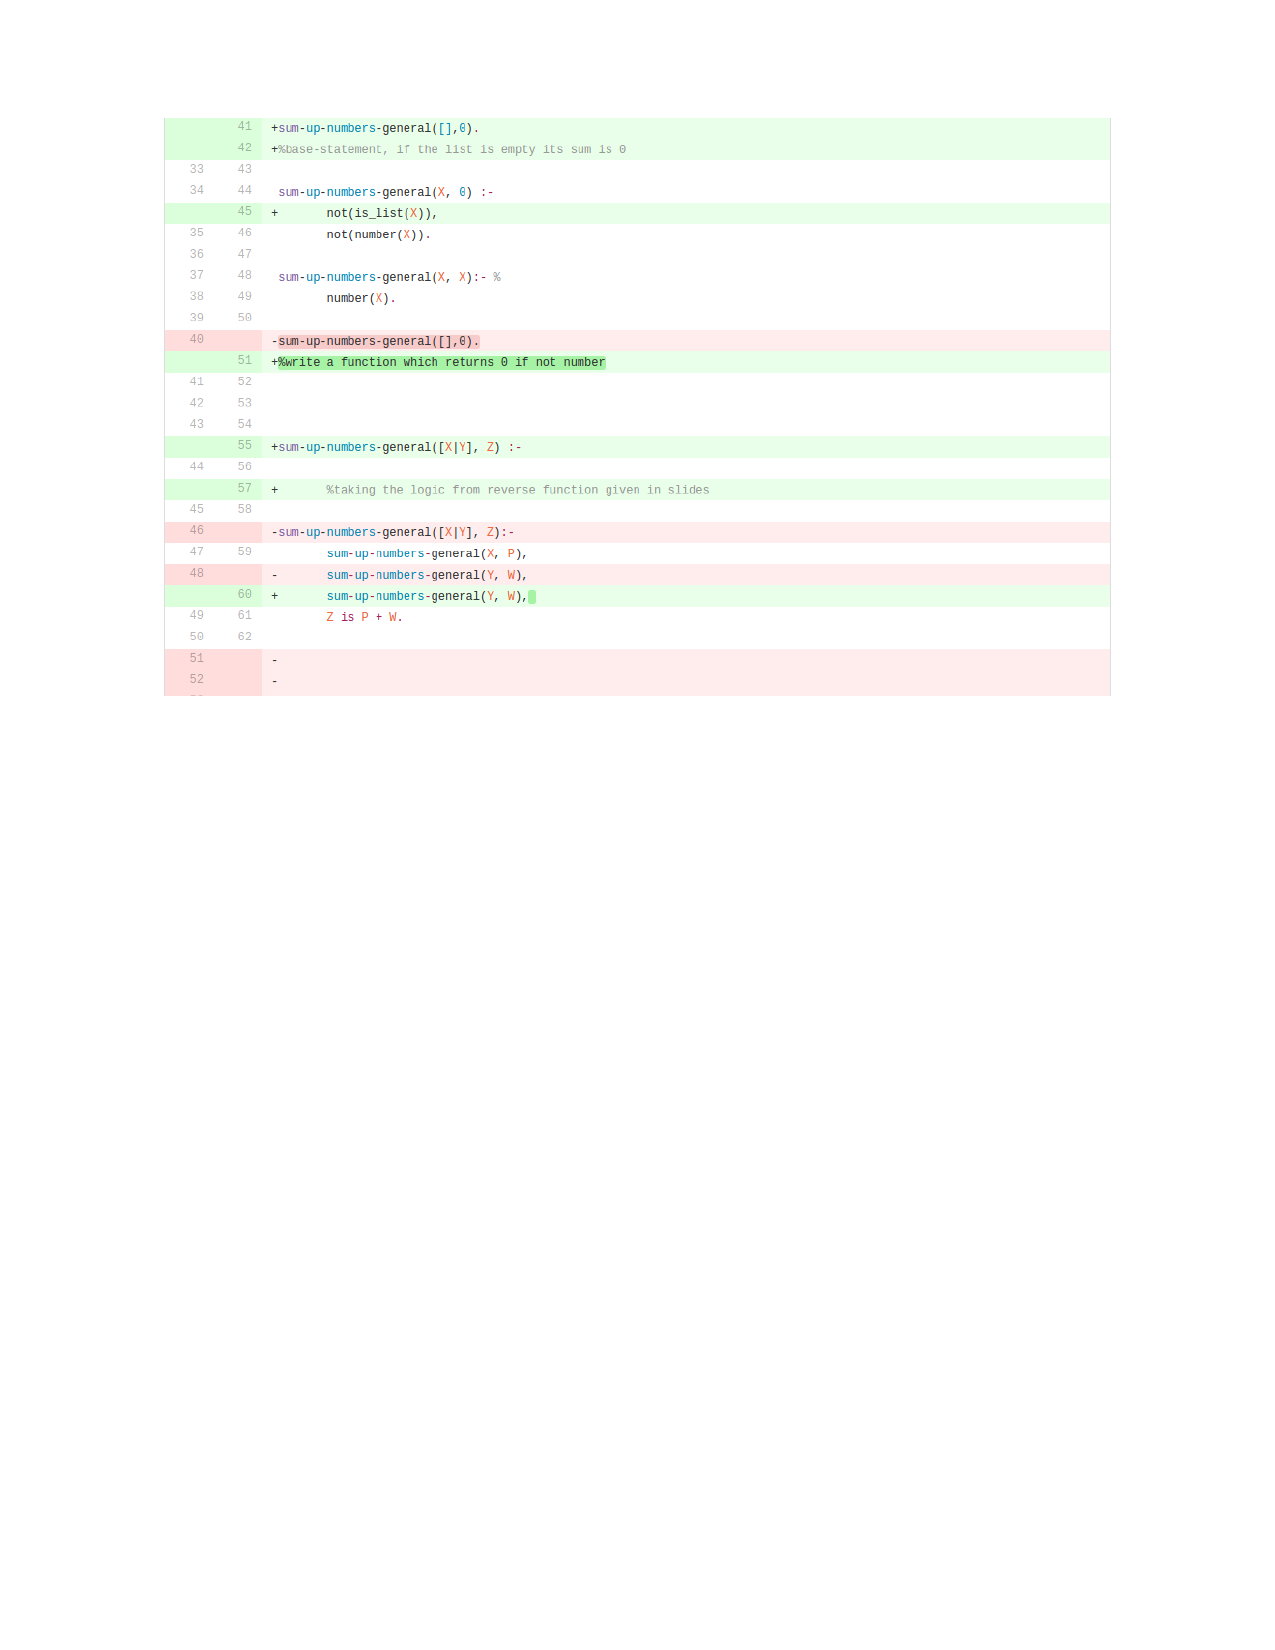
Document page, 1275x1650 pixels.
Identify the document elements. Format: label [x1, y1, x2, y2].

picture [118, 118, 1157, 696]
